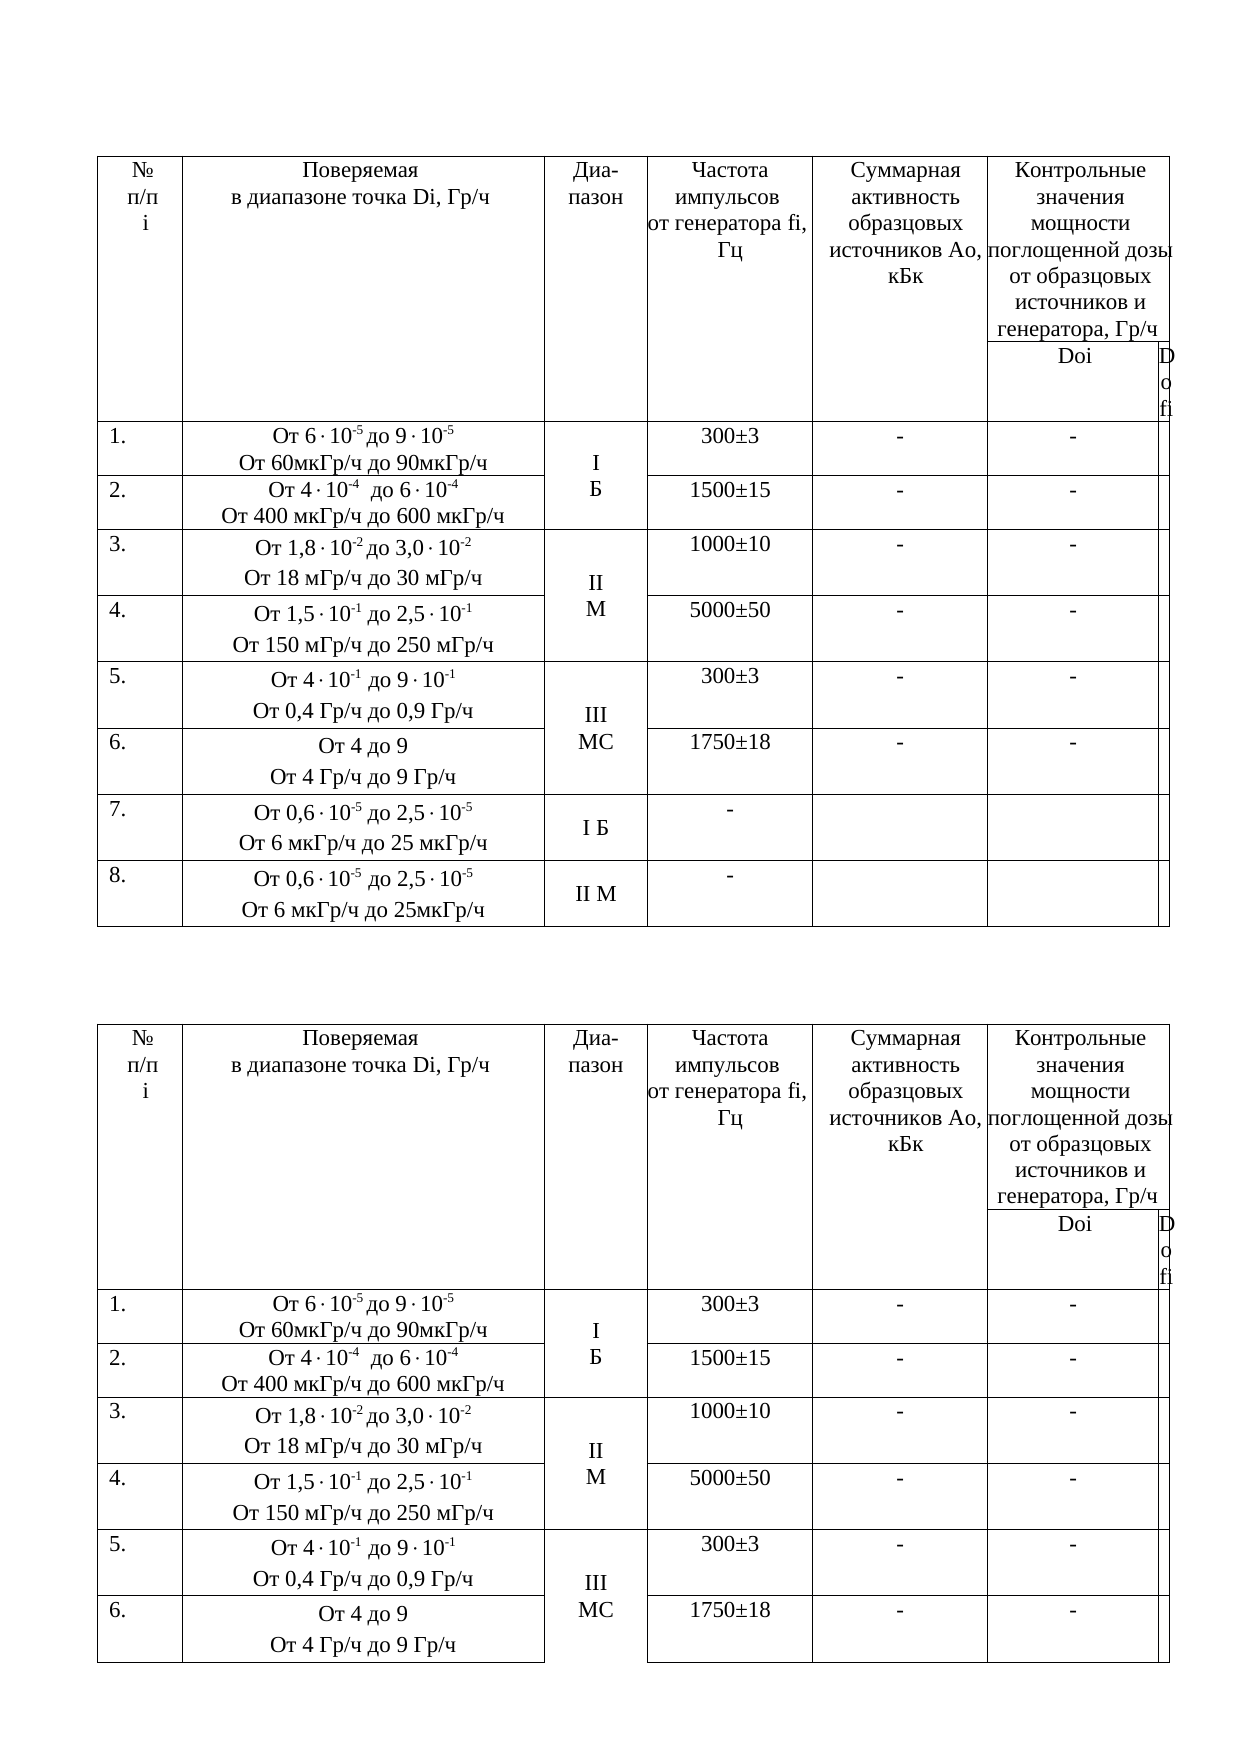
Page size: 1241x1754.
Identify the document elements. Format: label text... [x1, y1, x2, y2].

table_cell - [813, 1290, 987, 1343]
table_cell II М [545, 861, 647, 926]
table_cell [813, 861, 987, 926]
table_cell От 1,810-2 до 3,010-2 От 18 мГр/ч до 30 мГр/ч [183, 1398, 544, 1463]
table_cell II М [545, 1398, 647, 1529]
table_cell 1. [98, 422, 182, 475]
table_cell 4. [98, 1464, 182, 1529]
table_cell - [988, 530, 1158, 595]
table_header Частота импульсов от генератора fi, Гц [648, 157, 812, 421]
table_cell 300±3 [648, 662, 812, 727]
table_cell 6. [98, 729, 182, 794]
table_cell [1159, 530, 1169, 595]
table_cell - [813, 1464, 987, 1529]
table_header Контрольные значения мощности поглощенной дозы от образцовых источников и генератора, Гр/ч [988, 1025, 1169, 1209]
table_cell - [648, 861, 812, 926]
table_cell 1750±18 [648, 1596, 812, 1662]
table_cell 3. [98, 1398, 182, 1463]
table_cell 300±3 [648, 1530, 812, 1595]
table_cell III МC [545, 1530, 647, 1662]
table_cell 5. [98, 662, 182, 727]
table_cell - [813, 662, 987, 727]
table_cell 5000±50 [648, 1464, 812, 1529]
table_cell 2. [98, 476, 182, 529]
table_cell [1159, 1344, 1169, 1397]
table_cell 300±3 [648, 1290, 812, 1343]
table_header Суммарная активность образцовых источников Ао, кБк [813, 1025, 987, 1289]
table_cell - [988, 596, 1158, 661]
table_cell 1750±18 [648, 729, 812, 794]
table_header Поверяемая в диапазоне точка Di, Гр/ч [183, 1025, 544, 1289]
table_cell От 410-1 до 910-1 От 0,4 Гр/ч до 0,9 Гр/ч [183, 662, 544, 727]
table_header Диа- пазон [545, 157, 647, 421]
table_cell [1159, 1290, 1169, 1343]
table_cell 2. [98, 1344, 182, 1397]
table_cell [1159, 596, 1169, 661]
table_cell - [988, 1464, 1158, 1529]
table_cell [1159, 662, 1169, 727]
table_cell От 4 до 9 От 4 Гр/ч до 9 Гр/ч [183, 1596, 544, 1662]
table_header Суммарная активность образцовых источников Ао, кБк [813, 157, 987, 421]
table_cell - [988, 1596, 1158, 1662]
table_cell I Б [545, 795, 647, 860]
table_cell 4. [98, 596, 182, 661]
table_cell Doi [988, 1210, 1158, 1289]
table_cell От 410-4 до 610-4 От 400 мкГр/ч до 600 мкГр/ч [183, 1344, 544, 1397]
table_cell - [1159, 795, 1169, 860]
table_header № п/п i [98, 1025, 182, 1209]
table_cell От 0,610-5 до 2,510-5 От 6 мкГр/ч до 25мкГр/ч [183, 861, 544, 926]
table_cell 7. [98, 795, 182, 860]
table_cell [98, 1209, 182, 1289]
table_header Поверяемая в диапазоне точка Di, Гр/ч [183, 157, 544, 421]
table_cell 1000±10 [648, 1398, 812, 1463]
table_cell От 1,510-1 до 2,510-1 От 150 мГр/ч до 250 мГр/ч [183, 1464, 544, 1529]
table_cell - [988, 662, 1158, 727]
table_header Контрольные значения мощности поглощенной дозы от образцовых источников и генератора, Гр/ч [988, 157, 1169, 341]
table_header Частота импульсов от генератора fi, Гц [648, 1025, 812, 1289]
table_cell - [813, 729, 987, 794]
table_cell - [988, 729, 1158, 794]
table_cell III МC [545, 662, 647, 794]
table_cell От 4 до 9 От 4 Гр/ч до 9 Гр/ч [183, 729, 544, 794]
table_cell [988, 795, 1158, 860]
table_cell От 0,610-5 до 2,510-5 От 6 мкГр/ч до 25 мкГр/ч [183, 795, 544, 860]
table_header Диа- пазон [545, 1025, 647, 1289]
table_cell От 410-1 до 910-1 От 0,4 Гр/ч до 0,9 Гр/ч [183, 1530, 544, 1595]
table_cell II М [545, 530, 647, 661]
table_cell I Б [545, 422, 647, 529]
table_cell - [1159, 861, 1169, 926]
table_cell 1500±15 [648, 476, 812, 529]
table_cell От 1,810-2 до 3,010-2 От 18 мГр/ч до 30 мГр/ч [183, 530, 544, 595]
table_cell 300±3 [648, 422, 812, 475]
table_cell От 610-5 до 910-5 От 60мкГр/ч до 90мкГр/ч [183, 1290, 544, 1343]
table_cell - [813, 530, 987, 595]
table_cell - [988, 1530, 1158, 1595]
table_cell 1000±10 [648, 530, 812, 595]
table_header № п/п i [98, 157, 182, 341]
table_cell От 610-5 до 910-5 От 60мкГр/ч до 90мкГр/ч [183, 422, 544, 475]
table_cell - [988, 1398, 1158, 1463]
table_cell I Б [545, 1290, 647, 1397]
table_cell - [813, 476, 987, 529]
table_cell 6. [98, 1596, 182, 1662]
table_cell [1159, 1530, 1169, 1595]
table_cell 8. [98, 861, 182, 926]
table_cell 1. [98, 1290, 182, 1343]
table_cell - [988, 1344, 1158, 1397]
table_cell [1159, 1464, 1169, 1529]
table_cell - [813, 1344, 987, 1397]
table_cell - [988, 476, 1158, 529]
table_cell [1159, 422, 1169, 475]
table_cell [813, 795, 987, 860]
table_cell 5. [98, 1530, 182, 1595]
table_cell [1159, 729, 1169, 794]
table_cell - [813, 1530, 987, 1595]
table_cell - [648, 795, 812, 860]
table_cell 3. [98, 530, 182, 595]
table_cell - [988, 422, 1158, 475]
table_cell - [813, 1398, 987, 1463]
table_cell [1159, 1596, 1169, 1662]
table_cell Dofi [1159, 1231, 1169, 1289]
table_cell От 1,510-1 до 2,510-1 От 150 мГр/ч до 250 мГр/ч [183, 596, 544, 661]
table_cell [1159, 476, 1169, 529]
table_cell [98, 341, 182, 421]
table_cell - [988, 1290, 1158, 1343]
table_cell [988, 861, 1158, 926]
table_cell - [813, 596, 987, 661]
table_cell 1500±15 [648, 1344, 812, 1397]
table_cell Doi [988, 342, 1158, 421]
table_cell 5000±50 [648, 596, 812, 661]
table_cell - [813, 1596, 987, 1662]
table_cell - [813, 422, 987, 475]
table_cell [1159, 1398, 1169, 1463]
table_cell Dofi [1159, 363, 1169, 421]
table_cell От 410-4 до 610-4 От 400 мкГр/ч до 600 мкГр/ч [183, 476, 544, 529]
